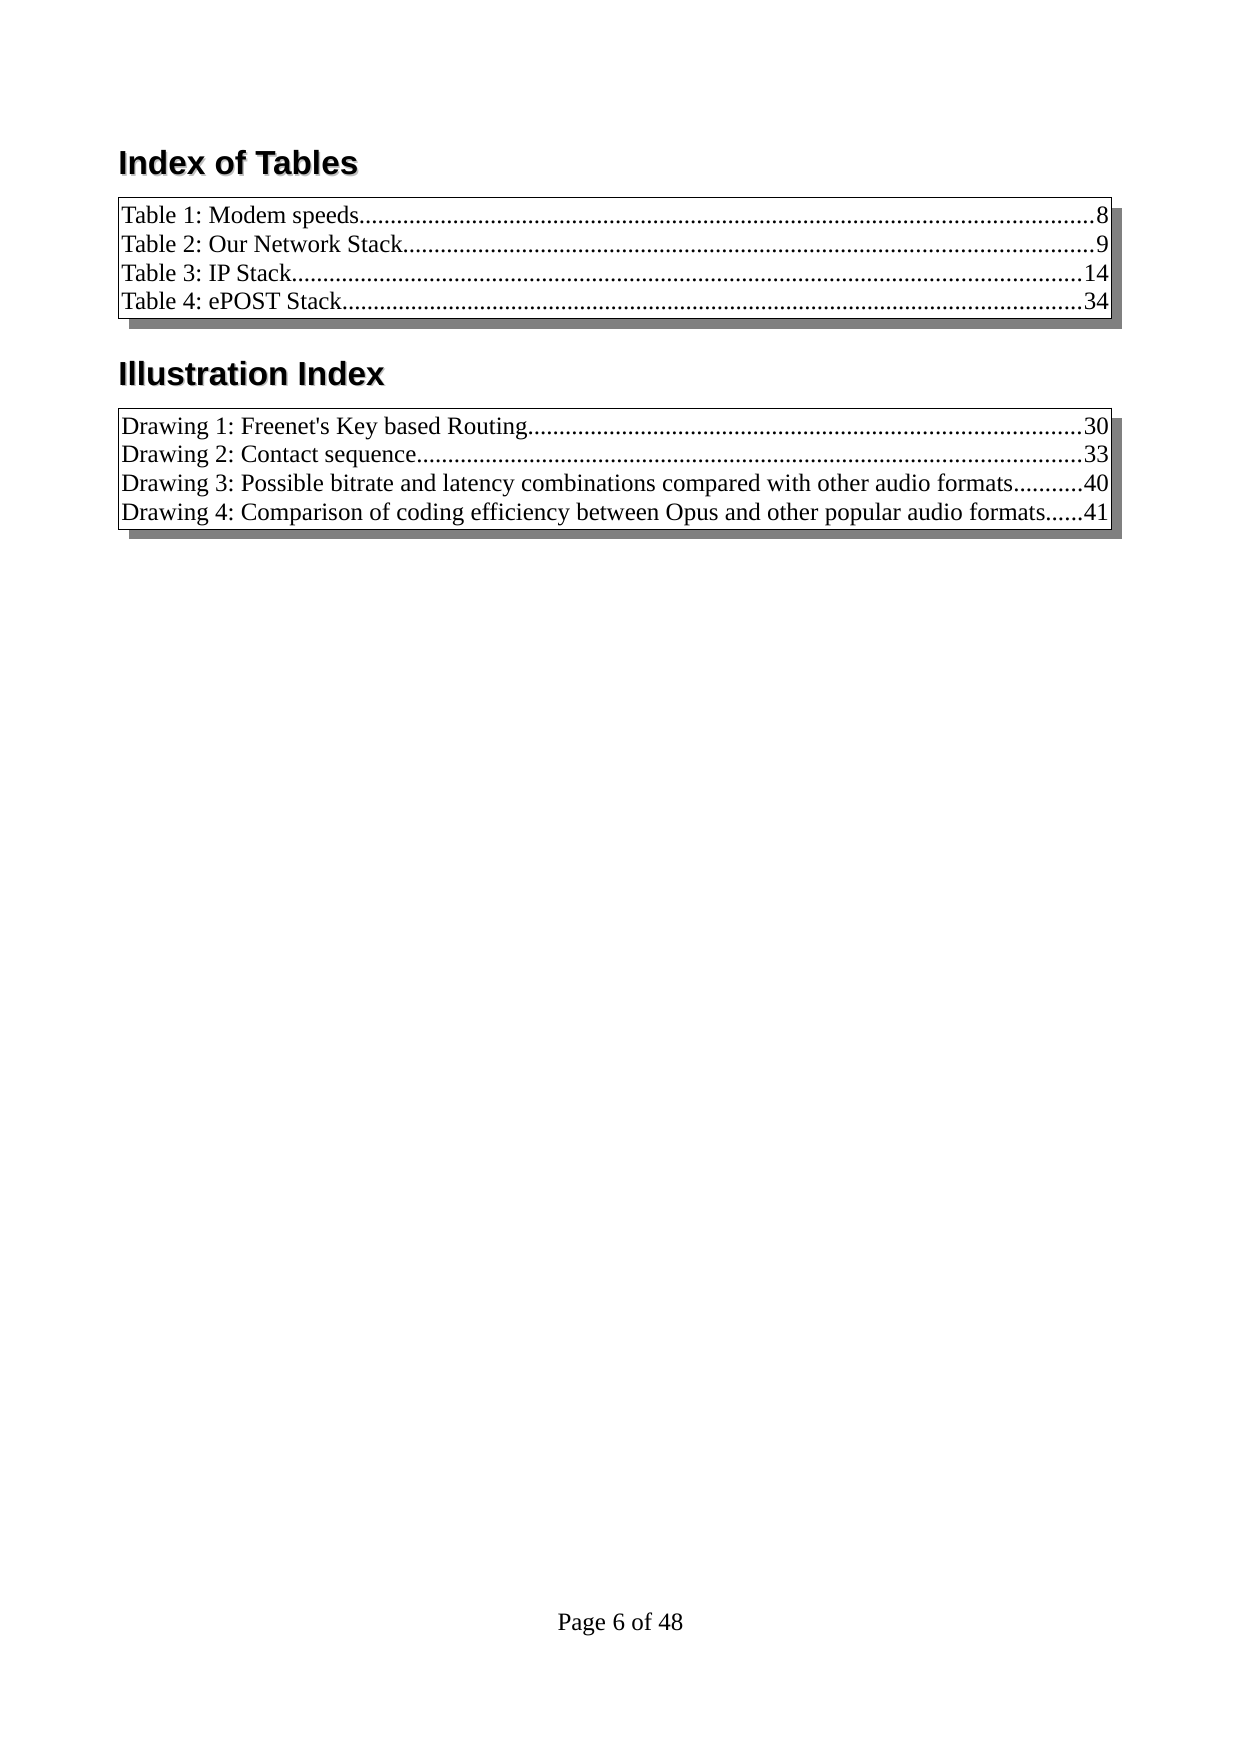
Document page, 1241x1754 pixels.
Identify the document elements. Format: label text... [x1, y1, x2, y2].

text Drawing 1: Freenet's Key based Routing 30 [119, 409, 1111, 436]
text Table 3: IP Stack 14 [119, 254, 1111, 283]
subtitle Illustration Index [118, 354, 1122, 392]
text Drawing 4: Comparison of coding efficiency between Opus and other popular audio formats 41 [119, 494, 1111, 529]
text Table 1: Modem speeds 8 [119, 198, 1111, 226]
text Drawing 3: Possible bitrate and latency combinations compared with other audio formats 40 [119, 465, 1111, 494]
text Table 2: Our Network Stack 9 [119, 226, 1111, 254]
subtitle Index of Tables [118, 143, 1122, 182]
text Table 4: ePOST Stack 34 [119, 283, 1111, 318]
text Drawing 2: Contact sequence 33 [119, 436, 1111, 465]
